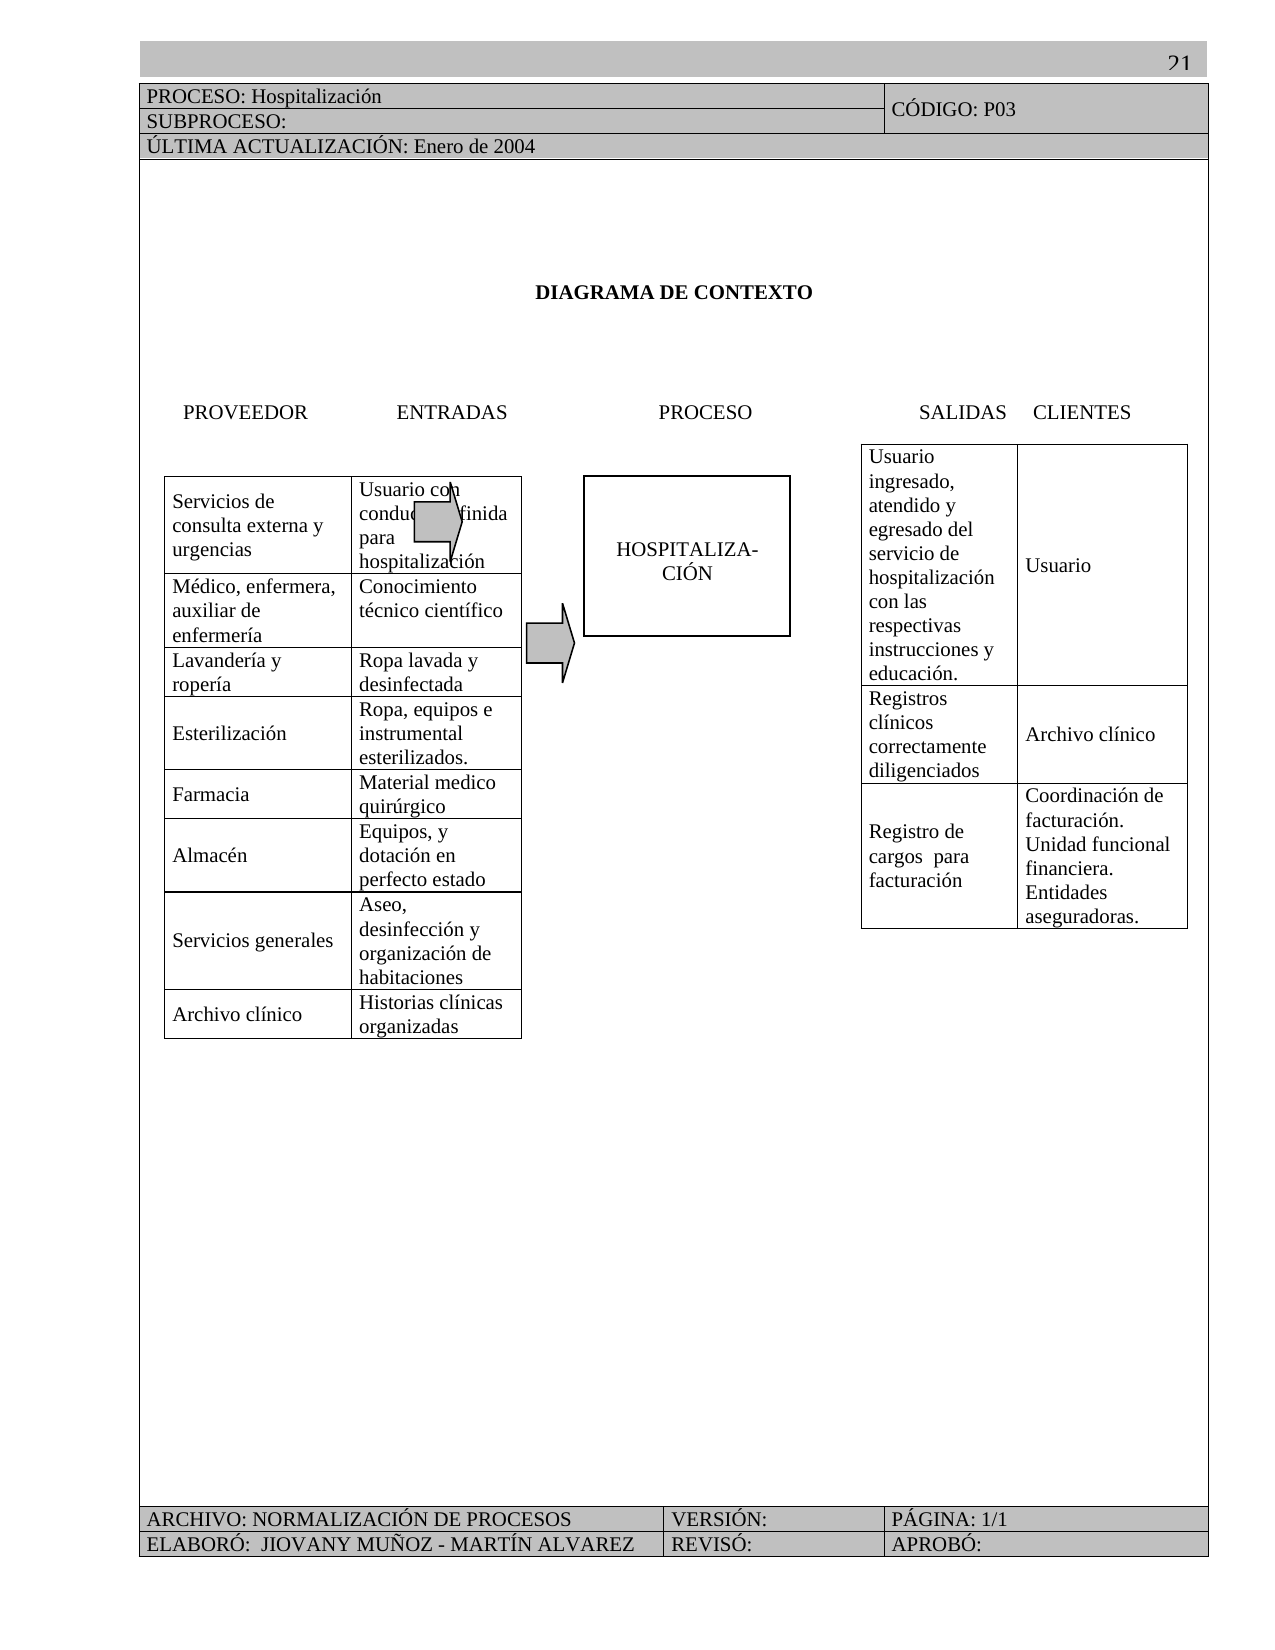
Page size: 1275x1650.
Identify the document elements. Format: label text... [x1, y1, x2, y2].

table_header Usuario ingresado, atendido y egresado del servicio de hospitalización con las respectivas instrucciones y educación. [862, 445, 1017, 685]
table_cell Conocimiento técnico científico [352, 574, 521, 647]
table_cell Ropa, equipos e instrumental esterilizados. [352, 697, 521, 769]
table_cell Aseo, desinfección y organización de habitaciones [352, 893, 521, 989]
table_cell Equipos, y dotación en perfecto estado [352, 819, 521, 891]
table_cell Médico, enfermera, auxiliar de enfermería [165, 574, 351, 647]
table_cell Material medico quirúrgico [352, 770, 521, 818]
table_header PROCESO: Hospitalización [140, 41, 1207, 77]
table_header Usuario [1018, 445, 1187, 685]
table_cell Archivo clínico [1018, 686, 1187, 782]
table_cell Ropa lavada y desinfectada [352, 648, 521, 696]
table_header CÓDIGO: P03 [885, 84, 1208, 133]
table_cell Registro de cargos para facturación [862, 784, 1017, 928]
table_header PROCESO: Hospitalización [140, 84, 884, 108]
table_cell PÁGINA: 1/1 [885, 1507, 1208, 1531]
table_cell APROBÓ: [885, 1532, 1208, 1556]
table_cell REVISÓ: [664, 1532, 884, 1556]
table_cell Servicios generales [165, 893, 351, 989]
table_cell SUBPROCESO: [140, 109, 884, 133]
table_cell Farmacia [165, 770, 351, 818]
table_header Usuario con conducta definida para hospitalización [352, 477, 521, 573]
table_cell ÚLTIMA ACTUALIZACIÓN: Enero de 2004 [140, 134, 1208, 158]
table_cell DIAGRAMA DE CONTEXTO PROVEEDOR ENTRADAS PROCESO SALIDAS CLIENTES [140, 160, 1208, 1506]
table_header Servicios de consulta externa y urgencias [165, 477, 351, 573]
table_cell Esterilización [165, 697, 351, 769]
table_cell Historias clínicas organizadas [352, 990, 521, 1038]
table_cell ELABORÓ: JIOVANY MUÑOZ - MARTÍN ALVAREZ [140, 1532, 663, 1556]
table_cell Registros clínicos correctamente diligenciados [862, 686, 1017, 782]
table_cell Almacén [165, 819, 351, 891]
table_cell ARCHIVO: NORMALIZACIÓN DE PROCESOS [140, 1507, 663, 1531]
table_cell Lavandería y ropería [165, 648, 351, 696]
table_cell VERSIÓN: [664, 1507, 884, 1531]
table_cell Coordinación de facturación. Unidad funcional financiera. Entidades aseguradoras. [1018, 784, 1187, 928]
table_cell Archivo clínico [165, 990, 351, 1038]
